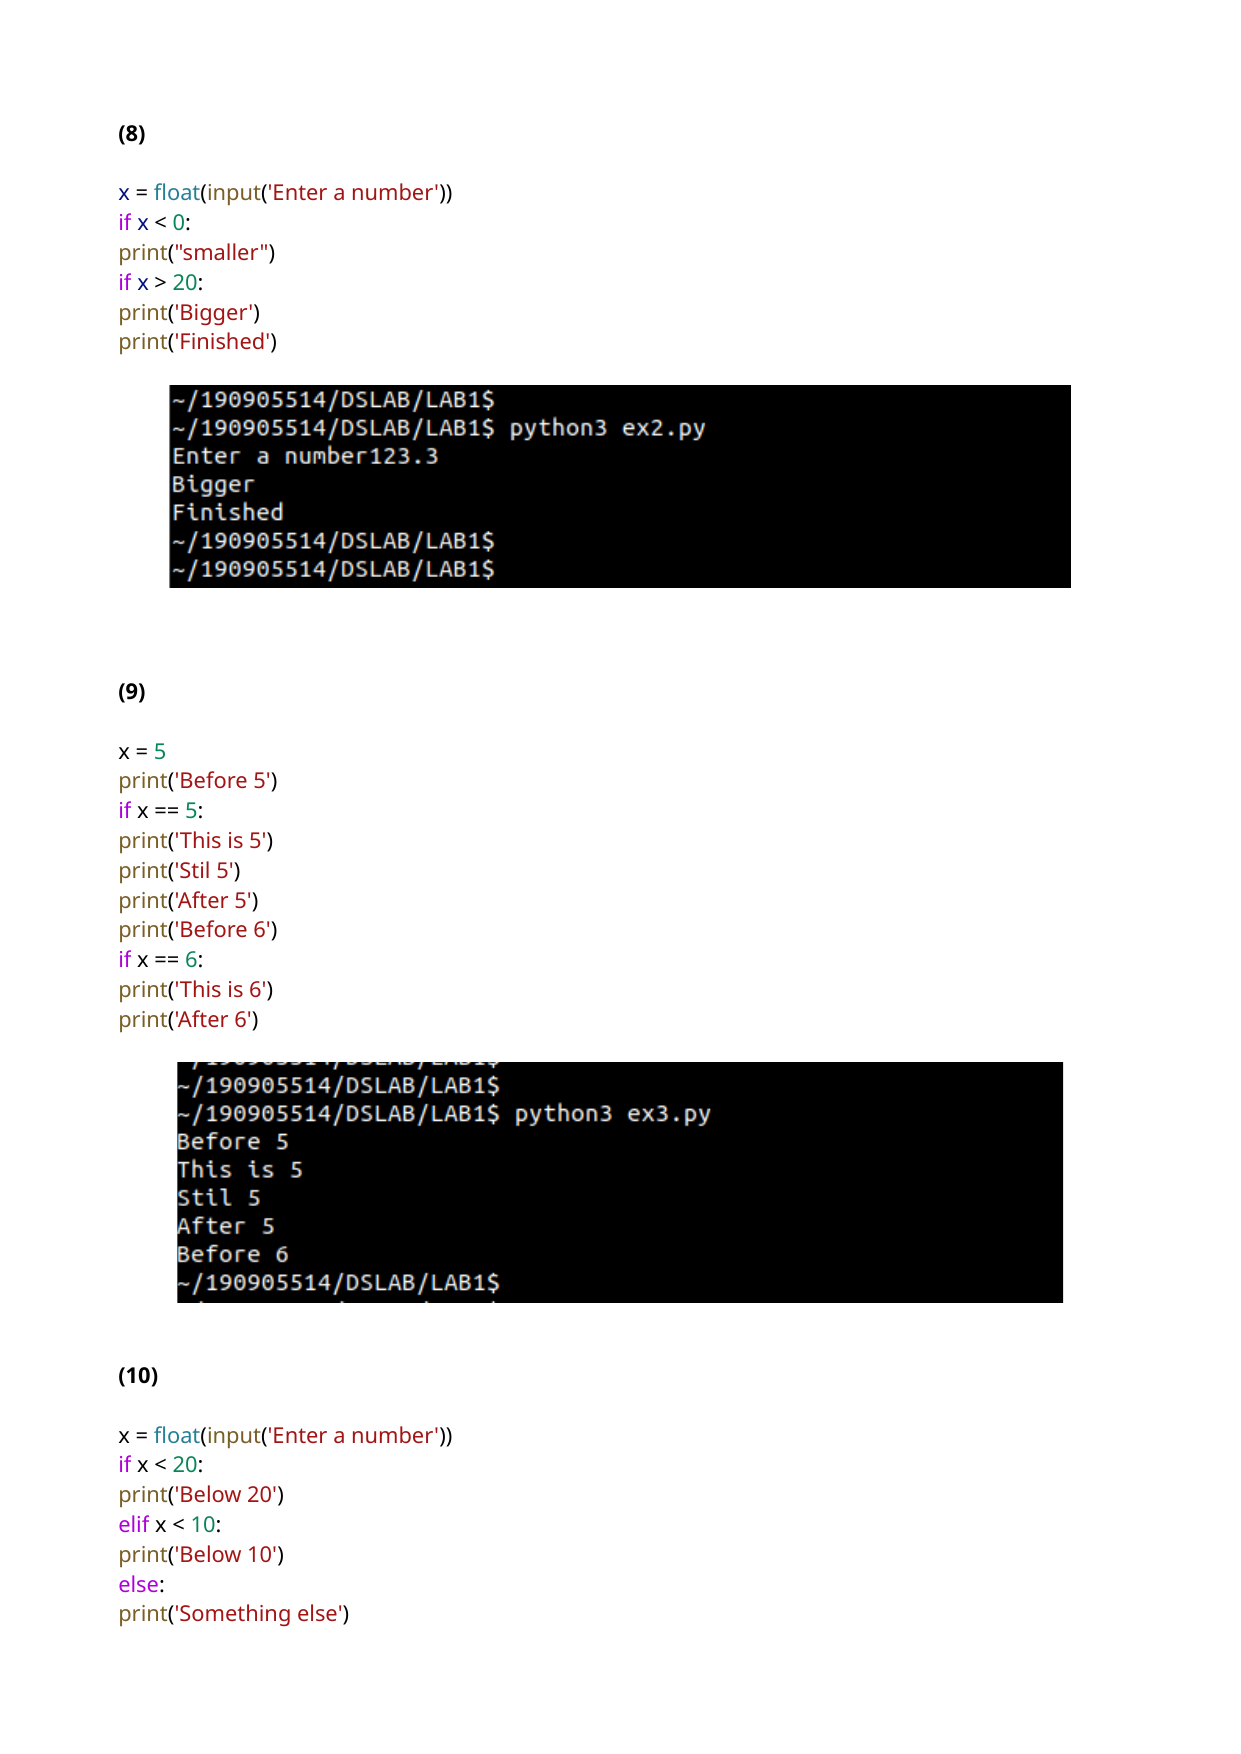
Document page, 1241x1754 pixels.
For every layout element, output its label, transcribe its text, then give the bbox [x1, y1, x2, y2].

text print('Bigger') [118, 297, 1122, 326]
text print('This is 6') [118, 974, 1122, 1004]
text print('Something else') [118, 1598, 1122, 1628]
text if x > 20: [118, 267, 1122, 297]
text elif x < 10: [118, 1509, 1122, 1539]
text if x == 5: [118, 795, 1122, 825]
text x = float(input('Enter a number')) [118, 1420, 1122, 1449]
picture [169, 385, 1071, 588]
text if x == 6: [118, 944, 1122, 974]
text (9) [118, 676, 1122, 706]
text x = 5 [118, 736, 1122, 765]
text print('Below 10') [118, 1539, 1122, 1569]
text print('After 5') [118, 884, 1122, 914]
text else: [118, 1569, 1122, 1598]
text (10) [118, 1360, 1122, 1390]
text (8) [118, 118, 1122, 148]
text if x < 20: [118, 1449, 1122, 1479]
text print('Before 5') [118, 765, 1122, 795]
text print('Stil 5') [118, 855, 1122, 884]
text x = float(input('Enter a number')) [118, 177, 1122, 207]
text print('Below 20') [118, 1479, 1122, 1509]
text print('This is 5') [118, 825, 1122, 855]
text print('Finished') [118, 326, 1122, 356]
text print("smaller") [118, 237, 1122, 267]
text if x < 0: [118, 207, 1122, 237]
picture [177, 1062, 1064, 1303]
text print('Before 6') [118, 914, 1122, 944]
text print('After 6') [118, 1004, 1122, 1033]
